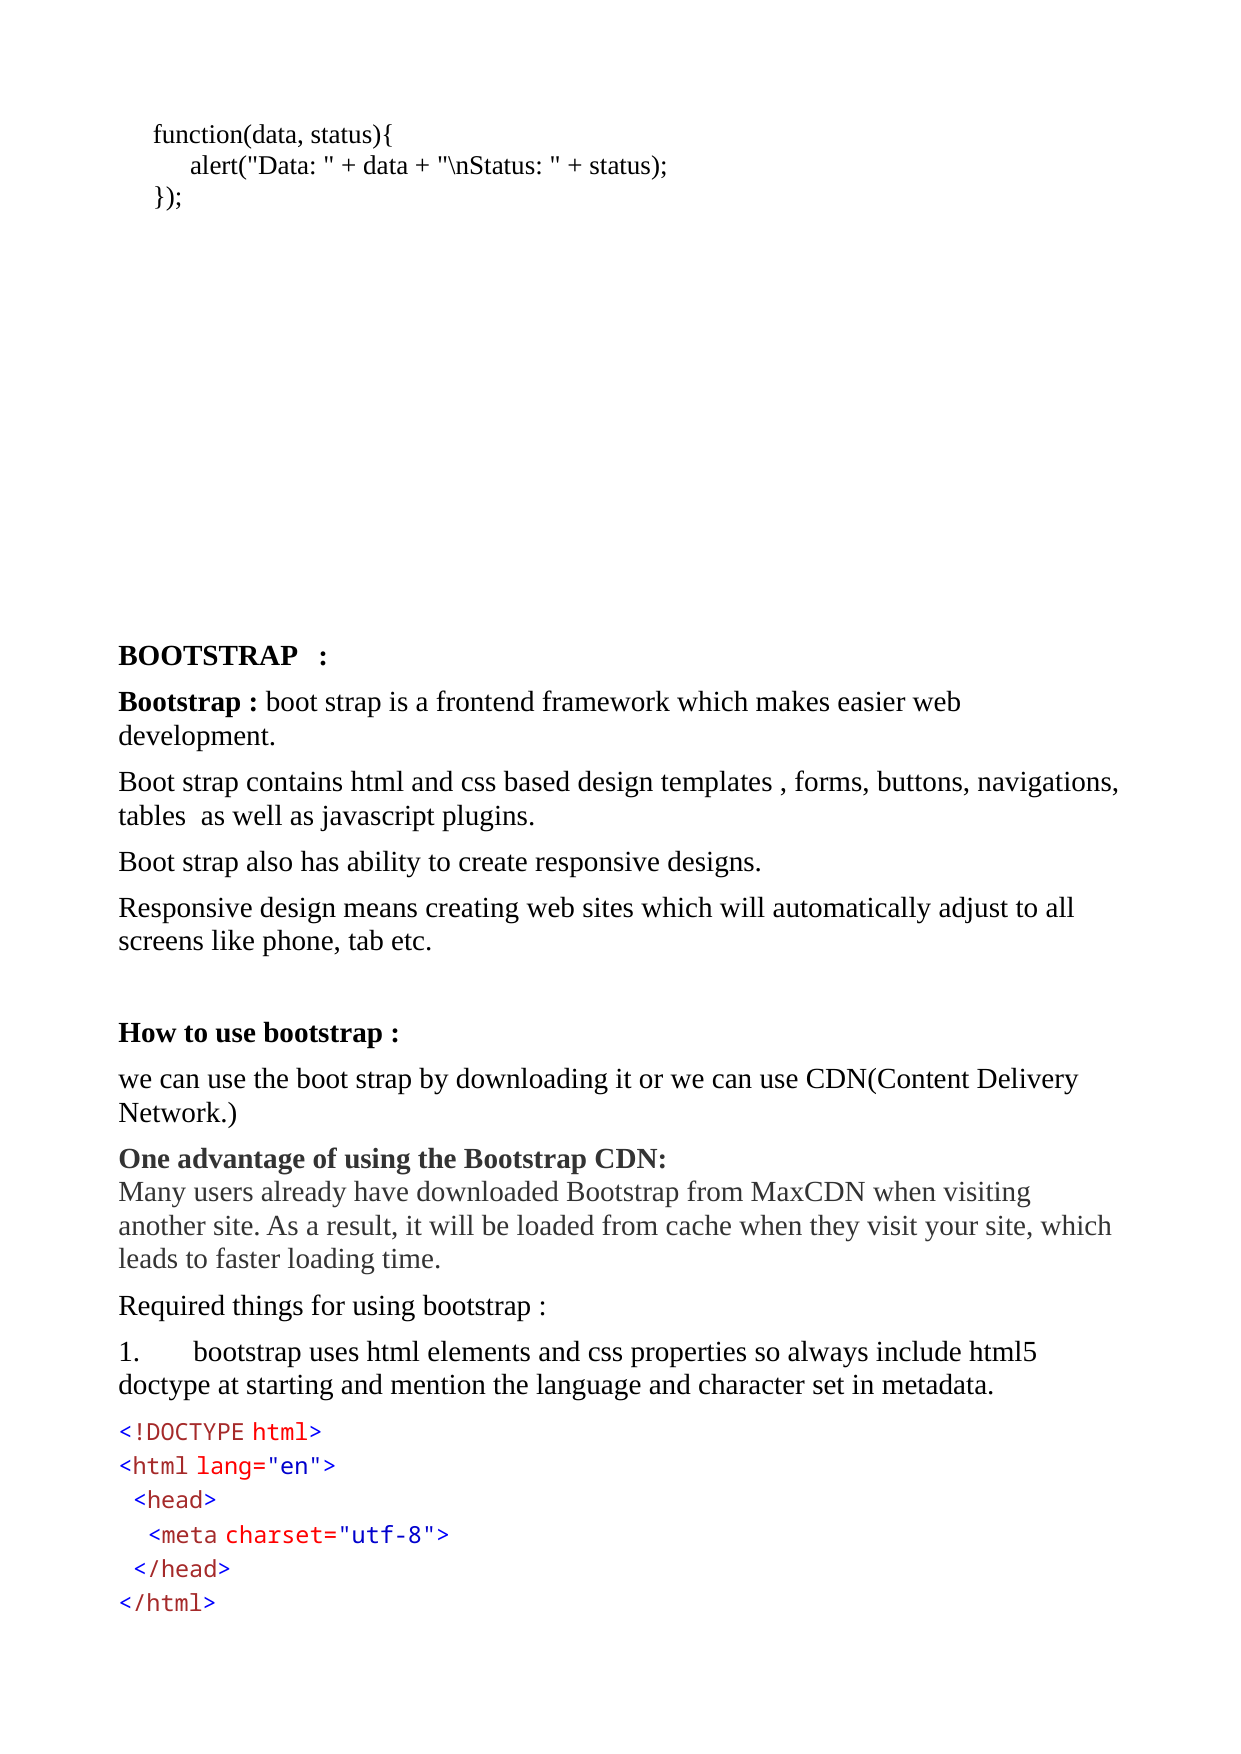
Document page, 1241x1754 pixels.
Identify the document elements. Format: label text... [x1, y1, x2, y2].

text function(data, status){ alert("Data: " + data + "\nStatus: " + status); }); [118, 118, 1122, 212]
text we can use the boot strap by downloading it or we can use CDN(Content Delivery Network.) [118, 1061, 1122, 1128]
text How to use bootstrap : [118, 1015, 1122, 1049]
text Boot strap also has ability to create responsive designs. [118, 844, 1122, 877]
list <!DOCTYPE html> <html lang="en"> <head> <meta charset="utf-8"> </head> </html> [118, 1413, 1122, 1618]
text Boot strap contains html and css based design templates , forms, buttons, navigations, tables as well as javascript plugins. [118, 764, 1122, 831]
list bootstrap uses html elements and css properties so always include html5 doctype at starting and mention the language and character set in metadata. [118, 1334, 1122, 1401]
text BOOTSTRAP : [118, 638, 1122, 672]
text Required things for using bootstrap : [118, 1288, 1122, 1321]
text One advantage of using the Bootstrap CDN: Many users already have downloaded Bootstrap from MaxCDN when visiting another site. As a result, it will be loaded from cache when they visit your site, which leads to faster loading time. [118, 1141, 1122, 1275]
text Responsive design means creating web sites which will automatically adjust to all screens like phone, tab etc. [118, 890, 1122, 957]
text Bootstrap : boot strap is a frontend framework which makes easier web development. [118, 684, 1122, 752]
